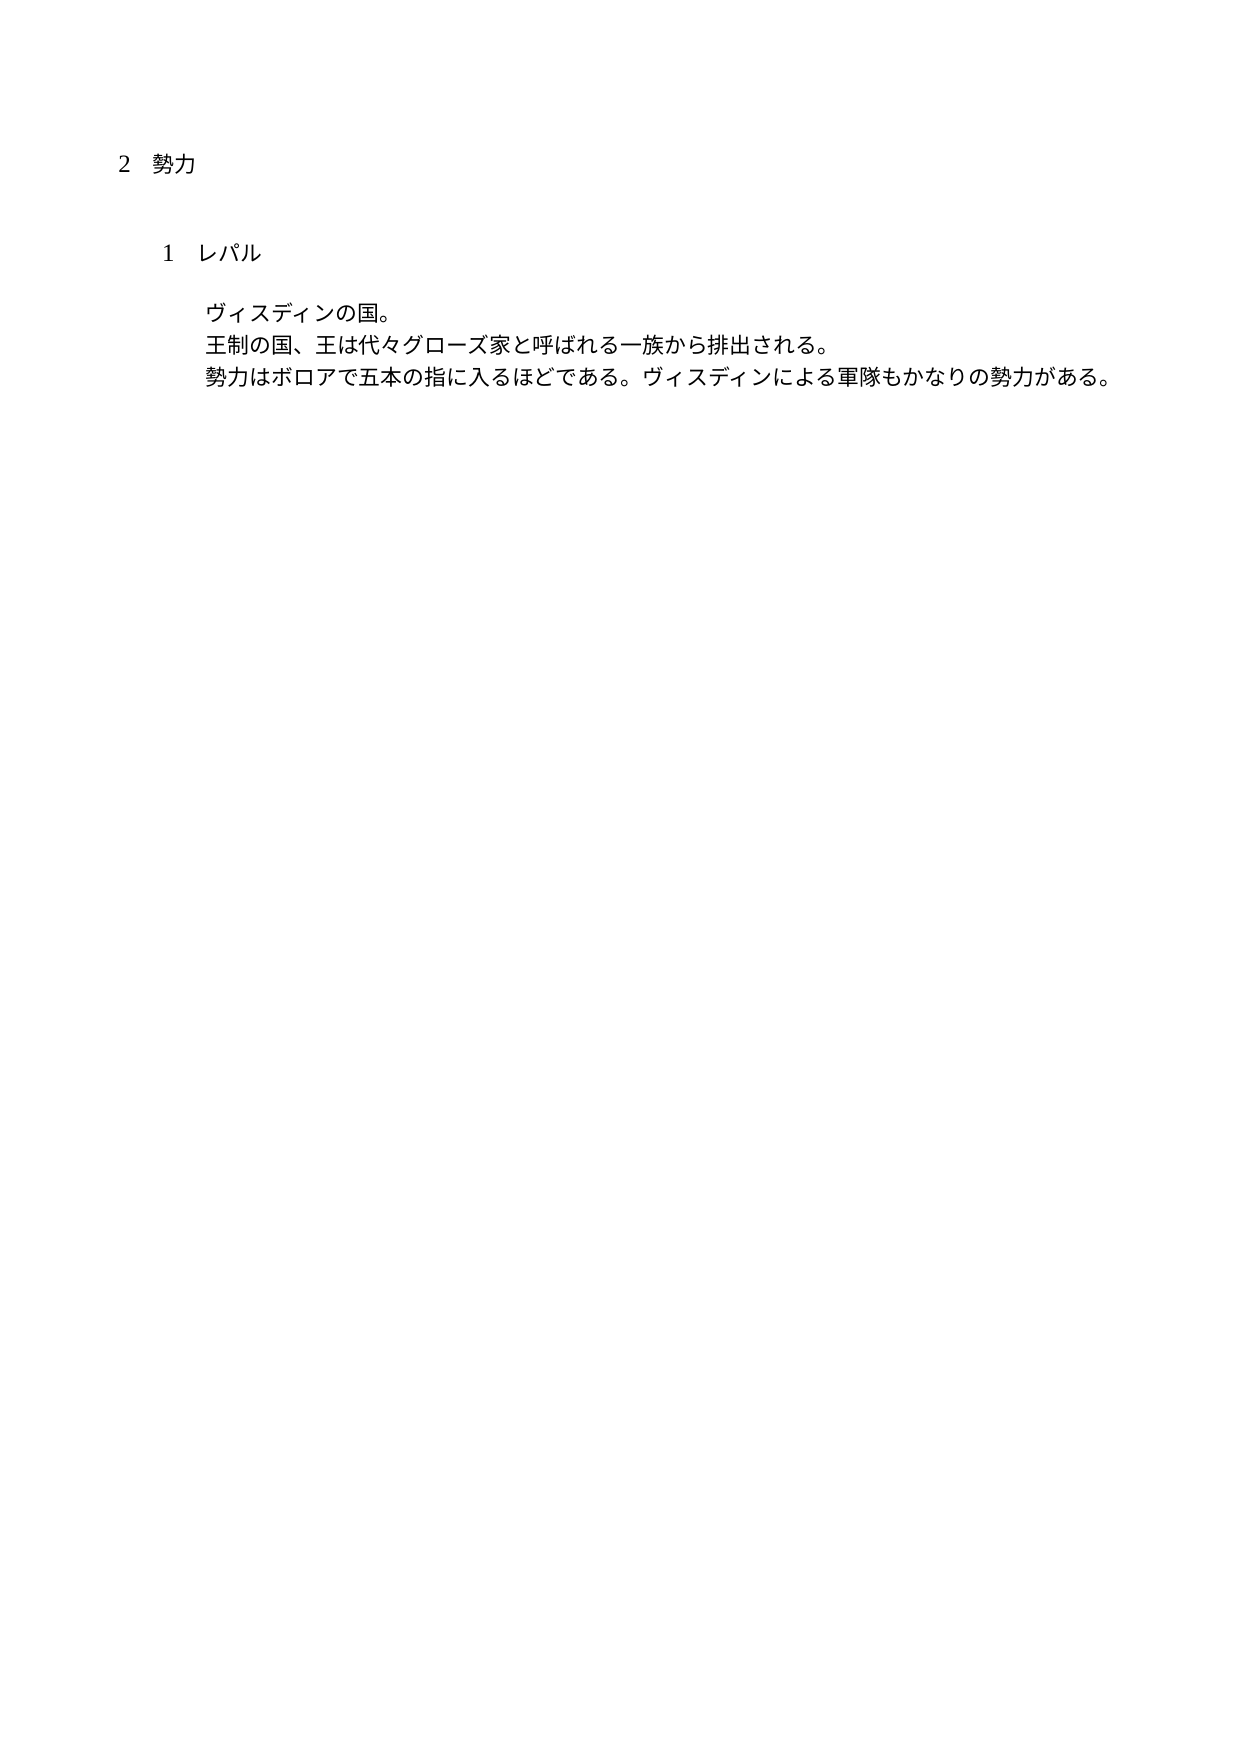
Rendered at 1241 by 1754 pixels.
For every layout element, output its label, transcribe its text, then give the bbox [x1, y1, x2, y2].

text ヴィスディンの国。 [118, 296, 1122, 328]
text 王制の国、王は代々グローズ家と呼ばれる一族から排出される。 [118, 328, 1122, 360]
text 勢力はボロアで五本の指に入るほどである。ヴィスディンによる軍隊もかなりの勢力がある。 [118, 360, 1122, 391]
text 1 レパル [118, 236, 1122, 268]
text 2 勢力 [118, 147, 1122, 178]
